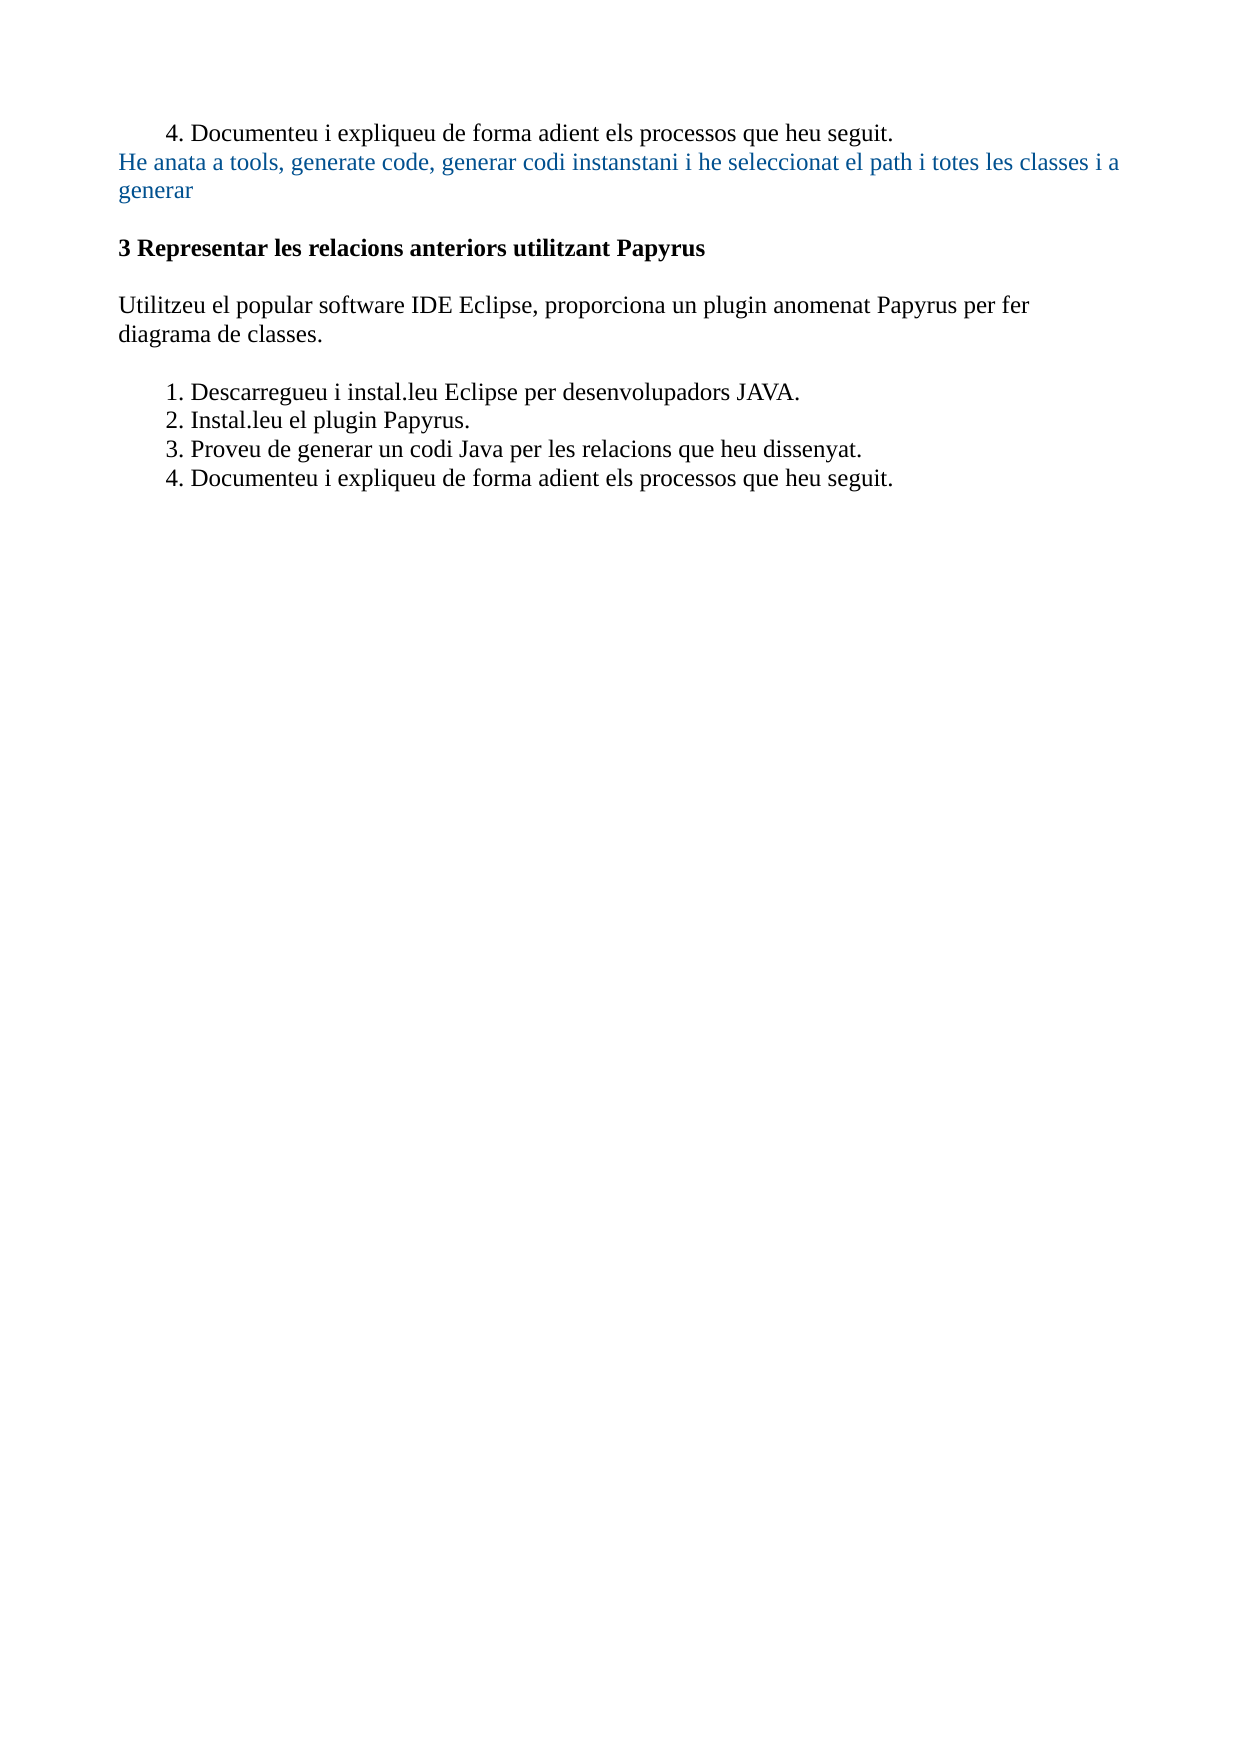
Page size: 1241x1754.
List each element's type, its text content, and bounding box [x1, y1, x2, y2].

text 3 Representar les relacions anteriors utilitzant Papyrus [118, 233, 1122, 262]
text 4. Documenteu i expliqueu de forma adient els processos que heu seguit. [165, 118, 1122, 147]
text diagrama de classes. [118, 319, 1122, 348]
text 3. Proveu de generar un codi Java per les relacions que heu dissenyat. [165, 434, 1122, 463]
text 2. Instal.leu el plugin Papyrus. [165, 406, 1122, 434]
text 4. Documenteu i expliqueu de forma adient els processos que heu seguit. [165, 463, 1122, 492]
text Utilitzeu el popular software IDE Eclipse, proporciona un plugin anomenat Papyrus per fer [118, 291, 1122, 319]
text He anata a tools, generate code, generar codi instanstani i he seleccionat el path i totes les classes i a generar [118, 147, 1122, 204]
text 1. Descarregueu i instal.leu Eclipse per desenvolupadors JAVA. [165, 377, 1122, 406]
